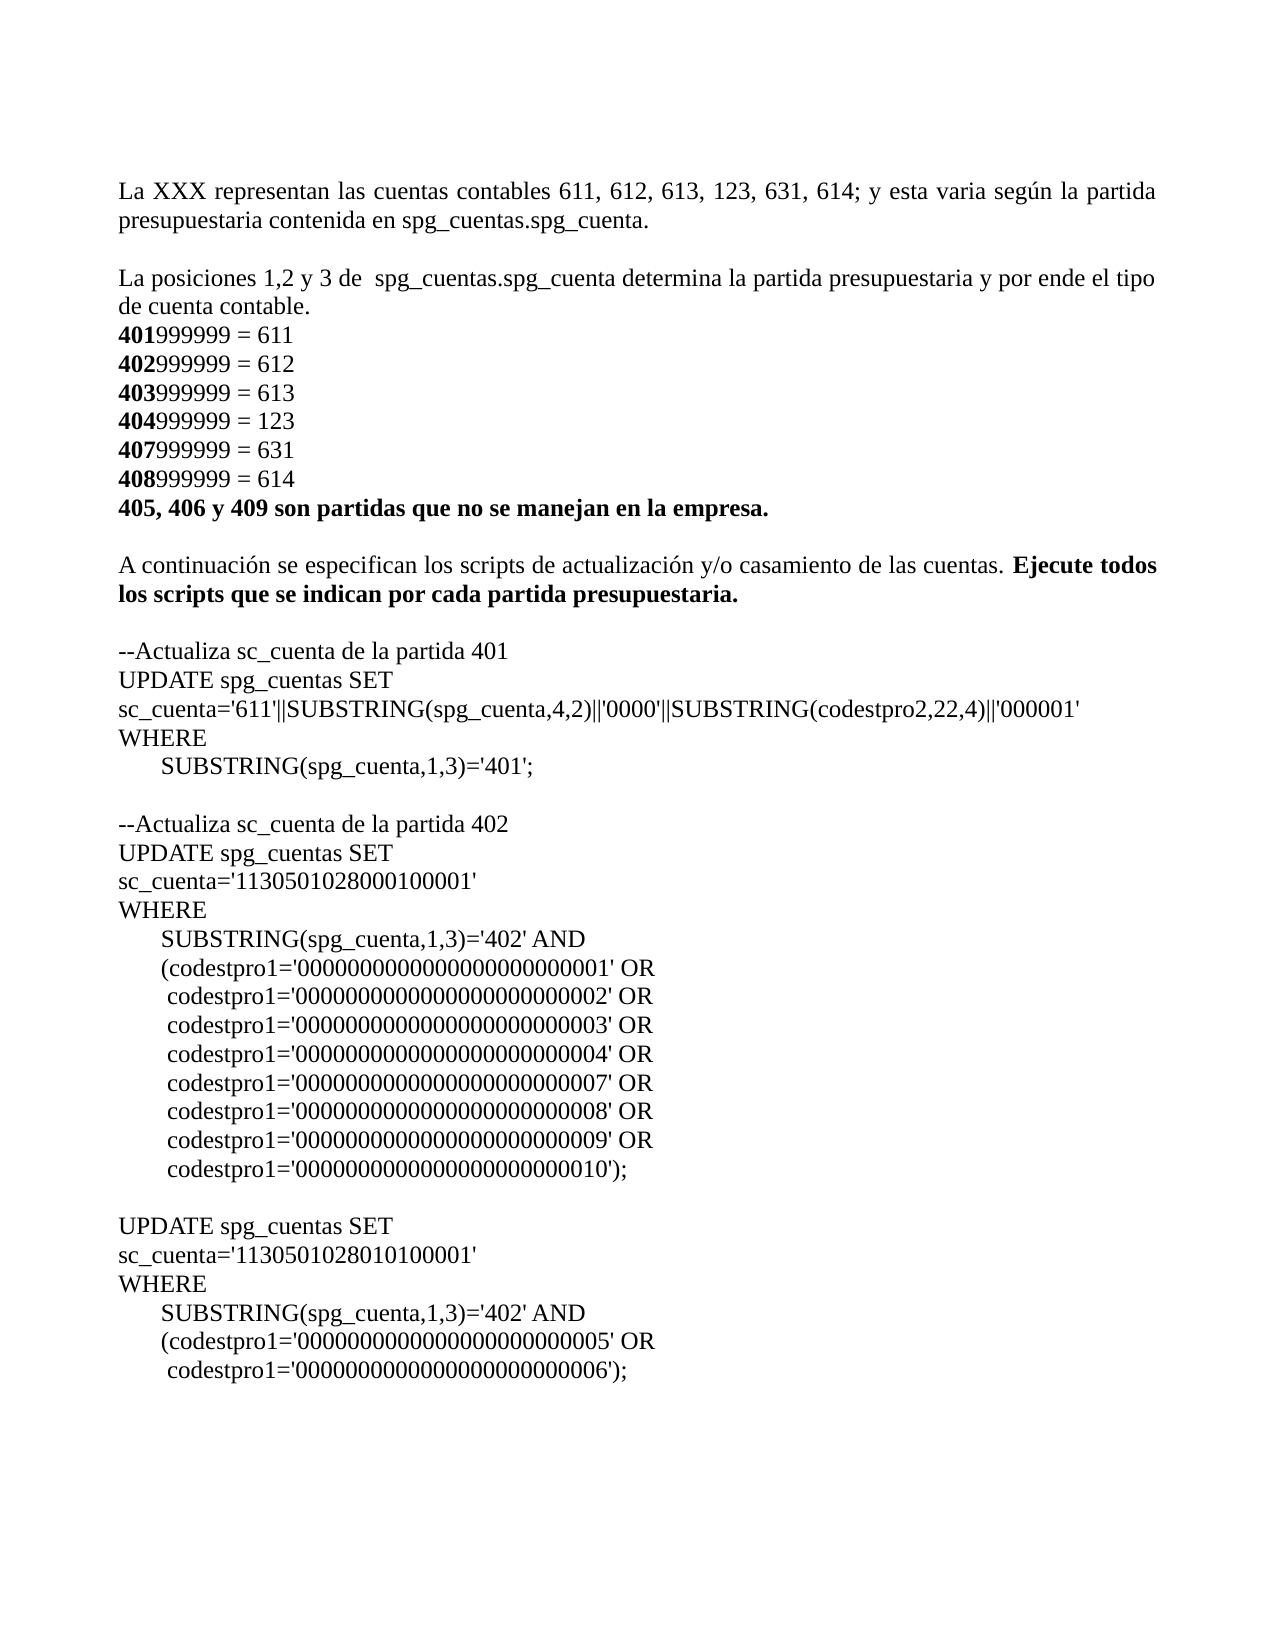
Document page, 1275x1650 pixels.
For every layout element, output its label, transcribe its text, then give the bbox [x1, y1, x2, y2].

text (codestpro1='0000000000000000000000005' OR [118, 1326, 1157, 1355]
text codestpro1='0000000000000000000000010'); [118, 1154, 1157, 1183]
text codestpro1='0000000000000000000000007' OR [118, 1068, 1157, 1096]
text La XXX representan las cuentas contables 611, 612, 613, 123, 631, 614; y esta varia según la partida presupuestaria contenida en spg_cuentas.spg_cuenta. [118, 176, 1157, 234]
text codestpro1='0000000000000000000000009' OR [118, 1125, 1157, 1154]
text --Actualiza sc_cuenta de la partida 401 [118, 636, 1157, 665]
text 405, 406 y 409 son partidas que no se manejan en la empresa. [118, 493, 1157, 521]
text SUBSTRING(spg_cuenta,1,3)='402' AND [118, 1298, 1157, 1326]
text sc_cuenta='611'||SUBSTRING(spg_cuenta,4,2)||'0000'||SUBSTRING(codestpro2,22,4)||'000001' [118, 694, 1157, 723]
text --Actualiza sc_cuenta de la partida 402 [118, 809, 1157, 838]
text codestpro1='0000000000000000000000002' OR [118, 981, 1157, 1010]
text La posiciones 1,2 y 3 de spg_cuentas.spg_cuenta determina la partida presupuestaria y por ende el tipo de cuenta contable. [118, 263, 1157, 320]
text 401999999 = 611 [118, 320, 1157, 349]
text A continuación se especifican los scripts de actualización y/o casamiento de las cuentas. Ejecute todos los scripts que se indican por cada partida presupuestaria. [118, 550, 1157, 608]
text UPDATE spg_cuentas SET [118, 838, 1157, 866]
text UPDATE spg_cuentas SET [118, 665, 1157, 694]
text codestpro1='0000000000000000000000006'); [118, 1355, 1157, 1384]
text 403999999 = 613 [118, 378, 1157, 406]
text codestpro1='0000000000000000000000008' OR [118, 1096, 1157, 1125]
text 407999999 = 631 [118, 435, 1157, 464]
text SUBSTRING(spg_cuenta,1,3)='401'; [118, 751, 1157, 780]
text WHERE [118, 895, 1157, 924]
text WHERE [118, 1269, 1157, 1298]
text (codestpro1='0000000000000000000000001' OR [118, 953, 1157, 981]
text codestpro1='0000000000000000000000003' OR [118, 1010, 1157, 1039]
text codestpro1='0000000000000000000000004' OR [118, 1039, 1157, 1068]
text WHERE [118, 723, 1157, 751]
text sc_cuenta='1130501028000100001' [118, 866, 1157, 895]
text 402999999 = 612 [118, 349, 1157, 378]
text SUBSTRING(spg_cuenta,1,3)='402' AND [118, 924, 1157, 953]
text 408999999 = 614 [118, 464, 1157, 493]
text 404999999 = 123 [118, 406, 1157, 435]
text sc_cuenta='1130501028010100001' [118, 1240, 1157, 1269]
text UPDATE spg_cuentas SET [118, 1211, 1157, 1240]
